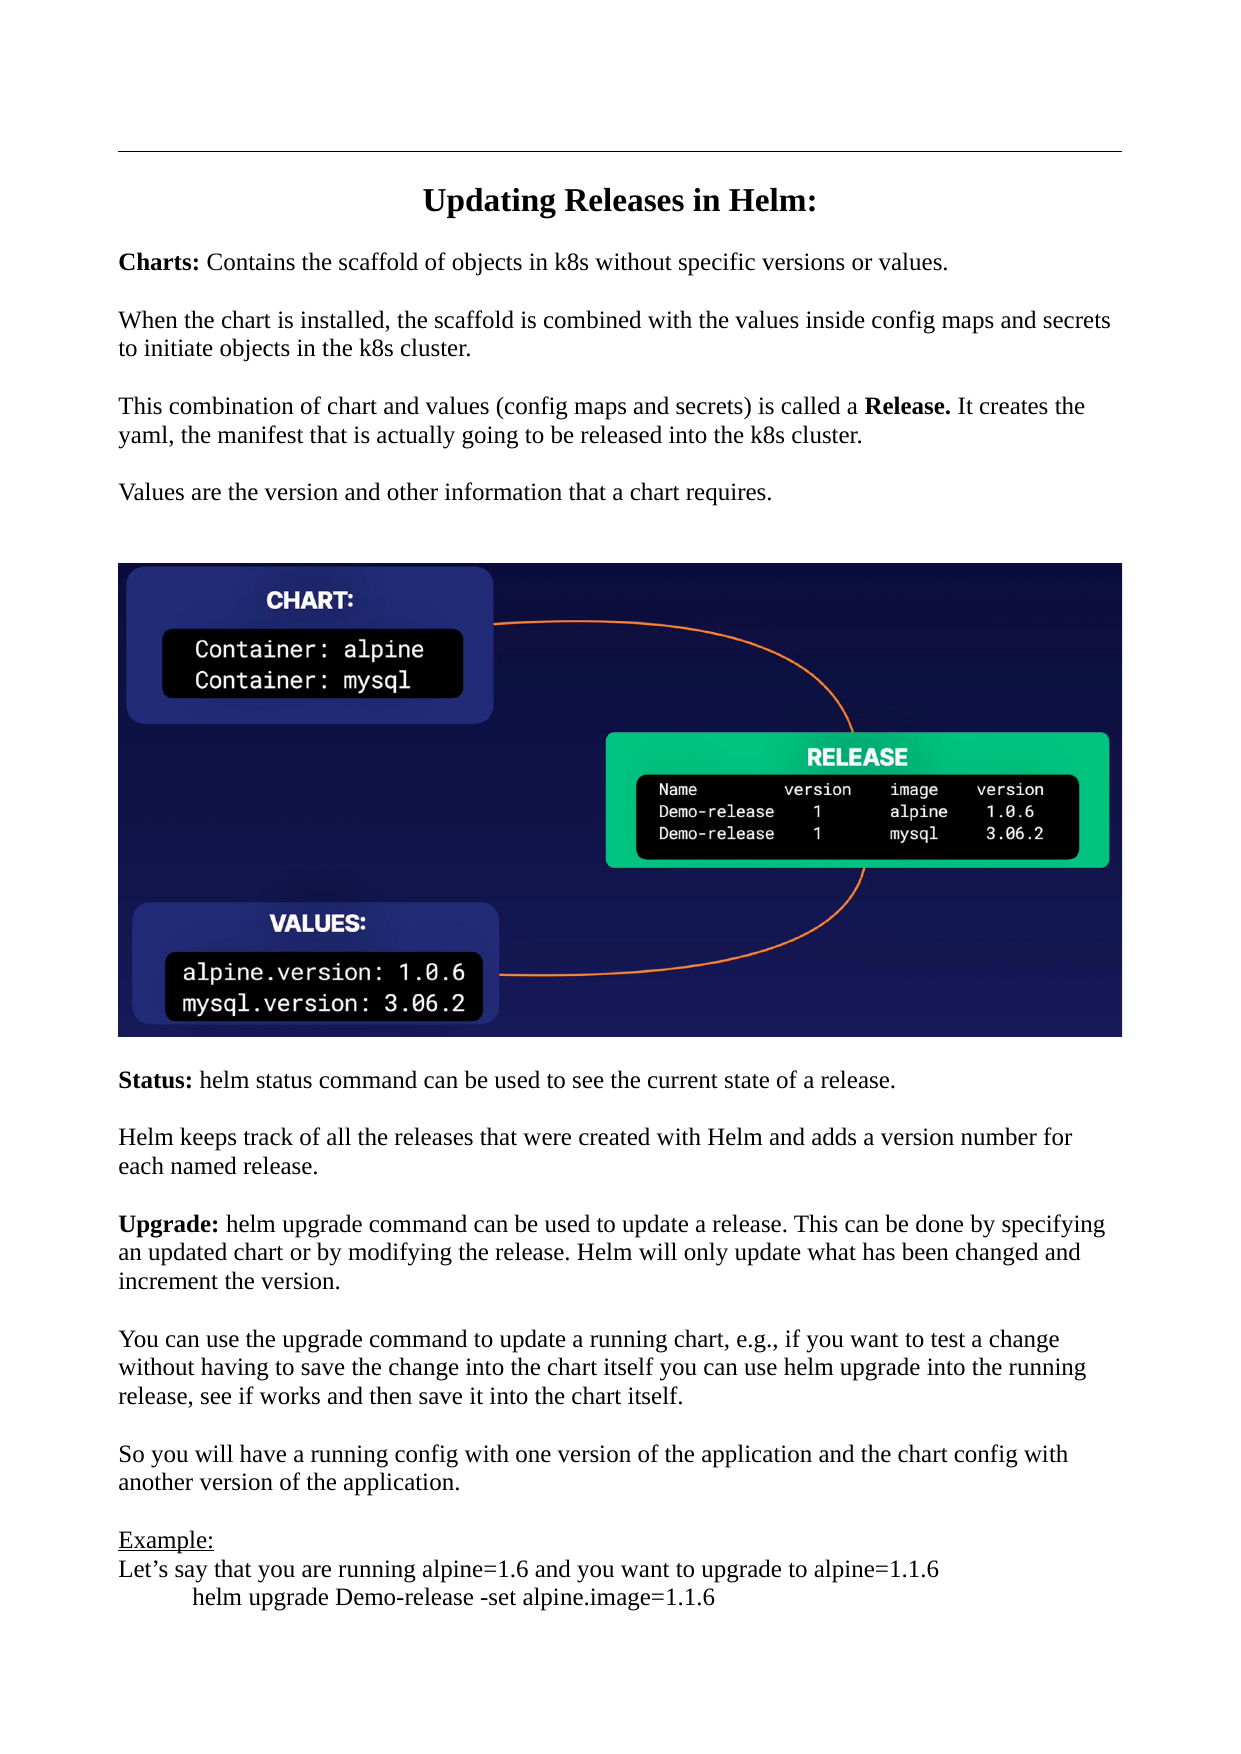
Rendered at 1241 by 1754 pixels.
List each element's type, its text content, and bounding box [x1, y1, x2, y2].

text Values are the version and other information that a chart requires. [118, 477, 1122, 506]
text This combination of chart and values (config maps and secrets) is called a Release. It creates the yaml, the manifest that is actually going to be released into the k8s cluster. [118, 391, 1122, 448]
text So you will have a running config with one version of the application and the chart config with another version of the application. [118, 1439, 1122, 1496]
text helm upgrade Demo-release -set alpine.image=1.1.6 [118, 1582, 1122, 1611]
text Upgrade: helm upgrade command can be used to update a release. This can be done by specifying an updated chart or by modifying the release. Helm will only update what has been changed and increment the version. [118, 1209, 1122, 1295]
picture [118, 563, 1123, 1037]
text Charts: Contains the scaffold of objects in k8s without specific versions or values. [118, 247, 1122, 276]
text Helm keeps track of all the releases that were created with Helm and adds a version number for each named release. [118, 1122, 1122, 1180]
text Example: [118, 1525, 1122, 1554]
text Let’s say that you are running alpine=1.6 and you want to upgrade to alpine=1.1.6 [118, 1554, 1122, 1582]
text You can use the upgrade command to update a running chart, e.g., if you want to test a change without having to save the change into the chart itself you can use helm upgrade into the running release, see if works and then save it into the chart itself. [118, 1324, 1122, 1410]
text Status: helm status command can be used to see the current state of a release. [118, 1065, 1122, 1094]
text Updating Releases in Helm: [118, 180, 1122, 218]
text When the chart is installed, the scaffold is combined with the values inside config maps and secrets to initiate objects in the k8s cluster. [118, 305, 1122, 362]
